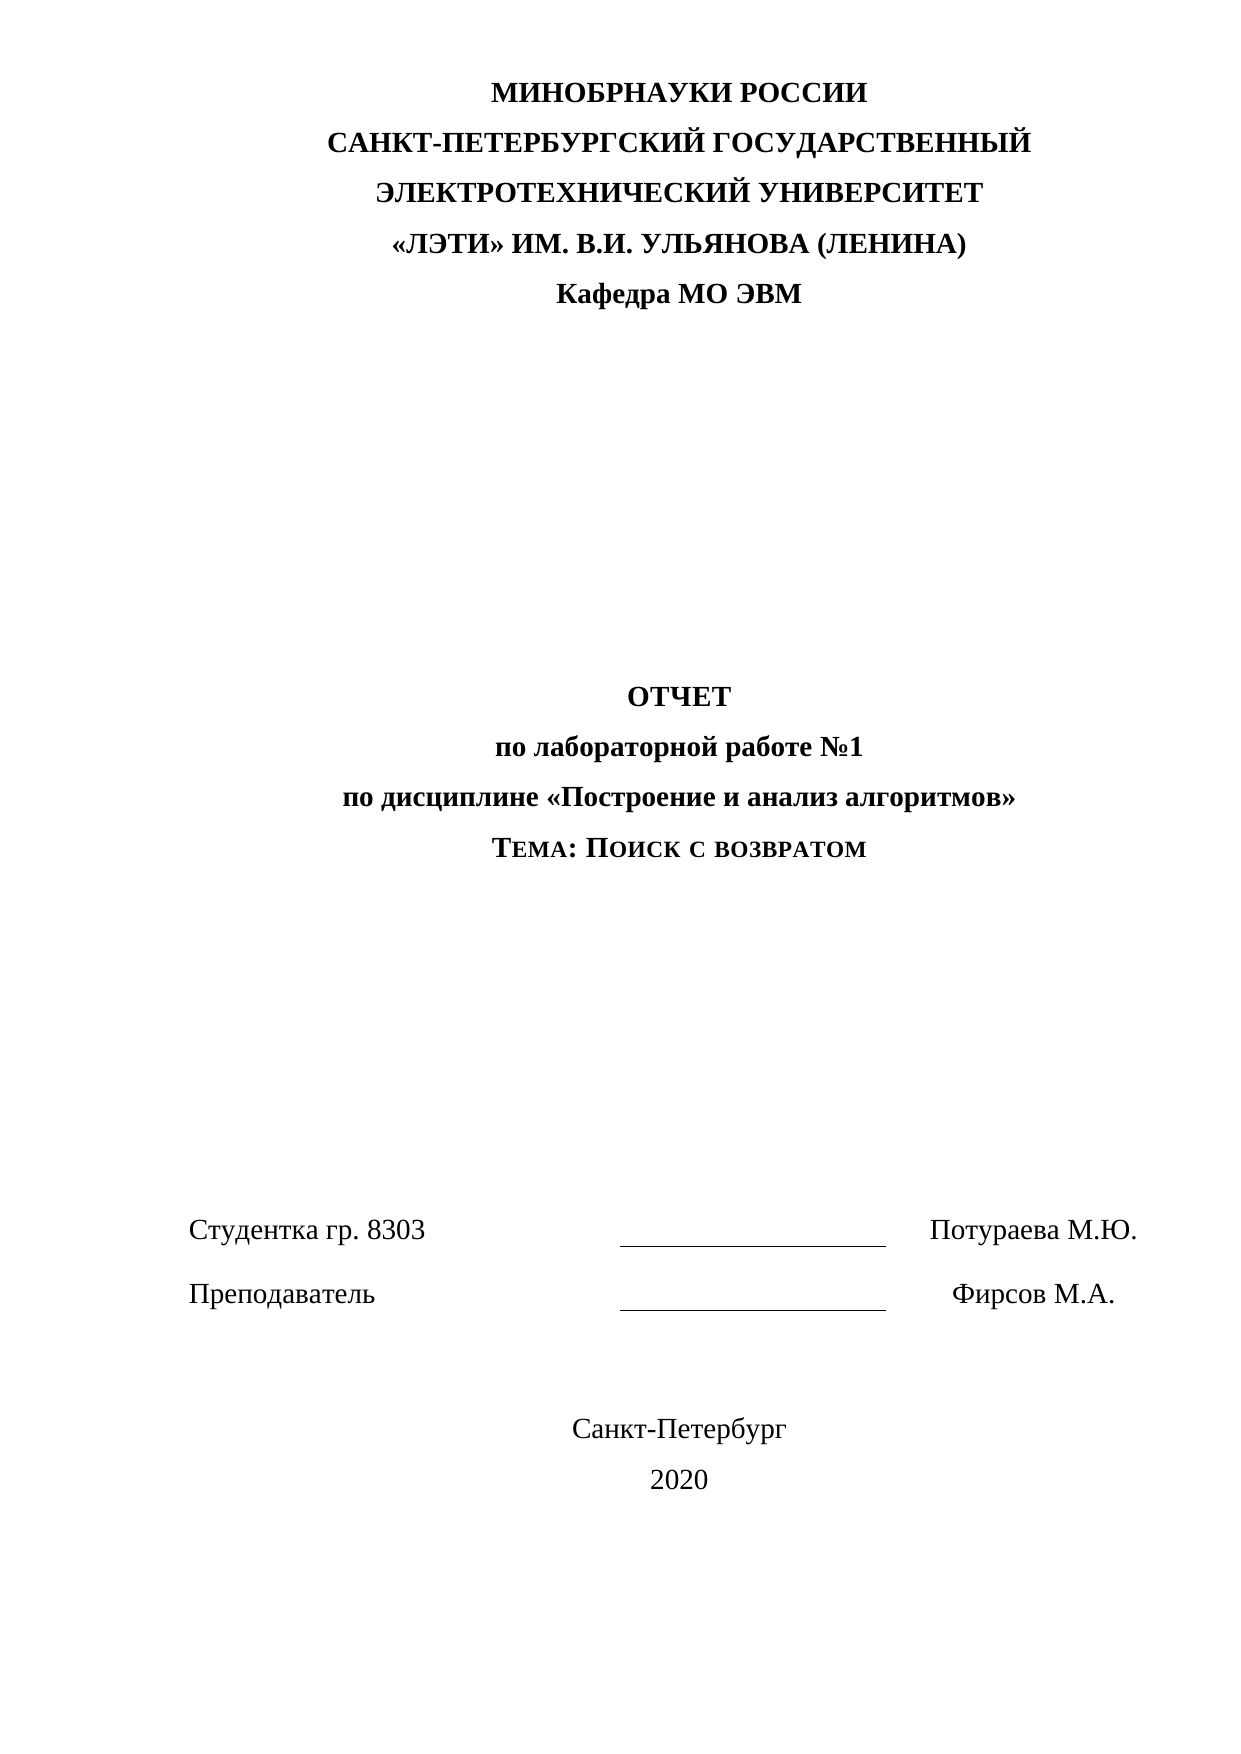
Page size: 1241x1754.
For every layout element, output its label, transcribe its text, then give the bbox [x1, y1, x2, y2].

text электротехнический университет [177, 176, 1181, 209]
text по дисциплине «Построение и анализ алгоритмов» [177, 779, 1181, 813]
table_cell Преподаватель [177, 1246, 620, 1310]
table_cell [620, 1247, 886, 1310]
text МИНОБРНАУКИ РОССИИ [177, 75, 1181, 108]
text «ЛЭТИ» им. В.И. Ульянова (Ленина) [177, 226, 1181, 259]
text 2020 [177, 1462, 1181, 1495]
text Кафедра МО ЭВМ [177, 276, 1181, 310]
text отчет [177, 679, 1181, 712]
text Санкт-Петербургский государственный [177, 125, 1181, 159]
text Санкт-Петербург [177, 1411, 1181, 1445]
table_header Потураева М.Ю. [886, 1182, 1181, 1246]
table_cell Фирсов М.А. [886, 1246, 1181, 1310]
table_header Студентка гр. 8303 [177, 1182, 620, 1246]
text по лабораторной работе №1 [177, 729, 1181, 763]
text Тема: Поиск с возвратом [177, 830, 1181, 863]
table_header [620, 1182, 886, 1246]
